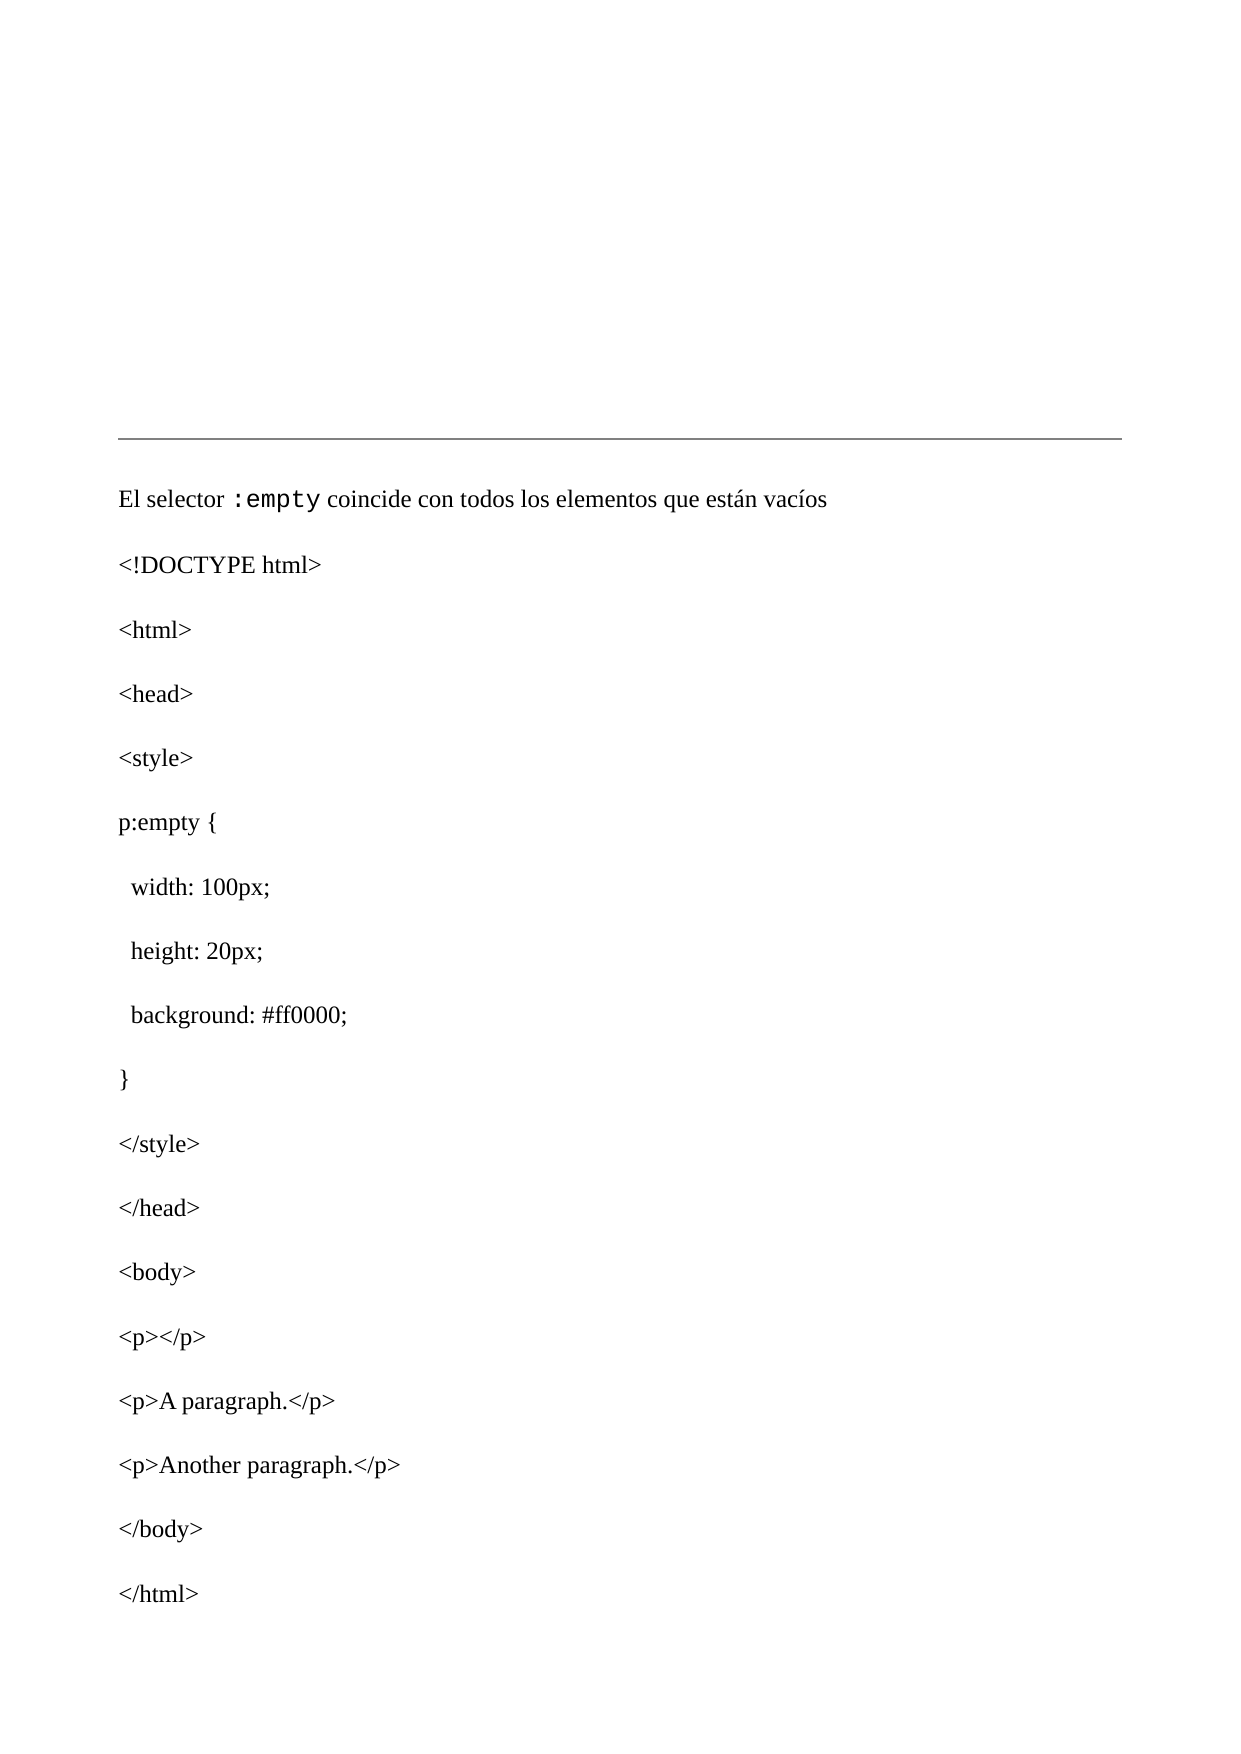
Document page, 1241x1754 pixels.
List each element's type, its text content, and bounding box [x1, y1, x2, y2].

text El selector :empty coincide con todos los elementos que están vacíos [118, 484, 1122, 514]
text </html> [118, 1579, 1122, 1607]
text } [118, 1064, 1122, 1093]
text background: #ff0000; [118, 1000, 1122, 1029]
text <head> [118, 679, 1122, 708]
text <body> [118, 1257, 1122, 1286]
text </body> [118, 1514, 1122, 1543]
text <p>Another paragraph.</p> [118, 1450, 1122, 1479]
text <!DOCTYPE html> [118, 550, 1122, 579]
text <p>A paragraph.</p> [118, 1386, 1122, 1415]
text height: 20px; [118, 936, 1122, 965]
text </head> [118, 1193, 1122, 1222]
text </style> [118, 1129, 1122, 1158]
text <html> [118, 615, 1122, 643]
text <style> [118, 743, 1122, 772]
text <p></p> [118, 1322, 1122, 1350]
text width: 100px; [118, 872, 1122, 901]
text p:empty { [118, 807, 1122, 836]
